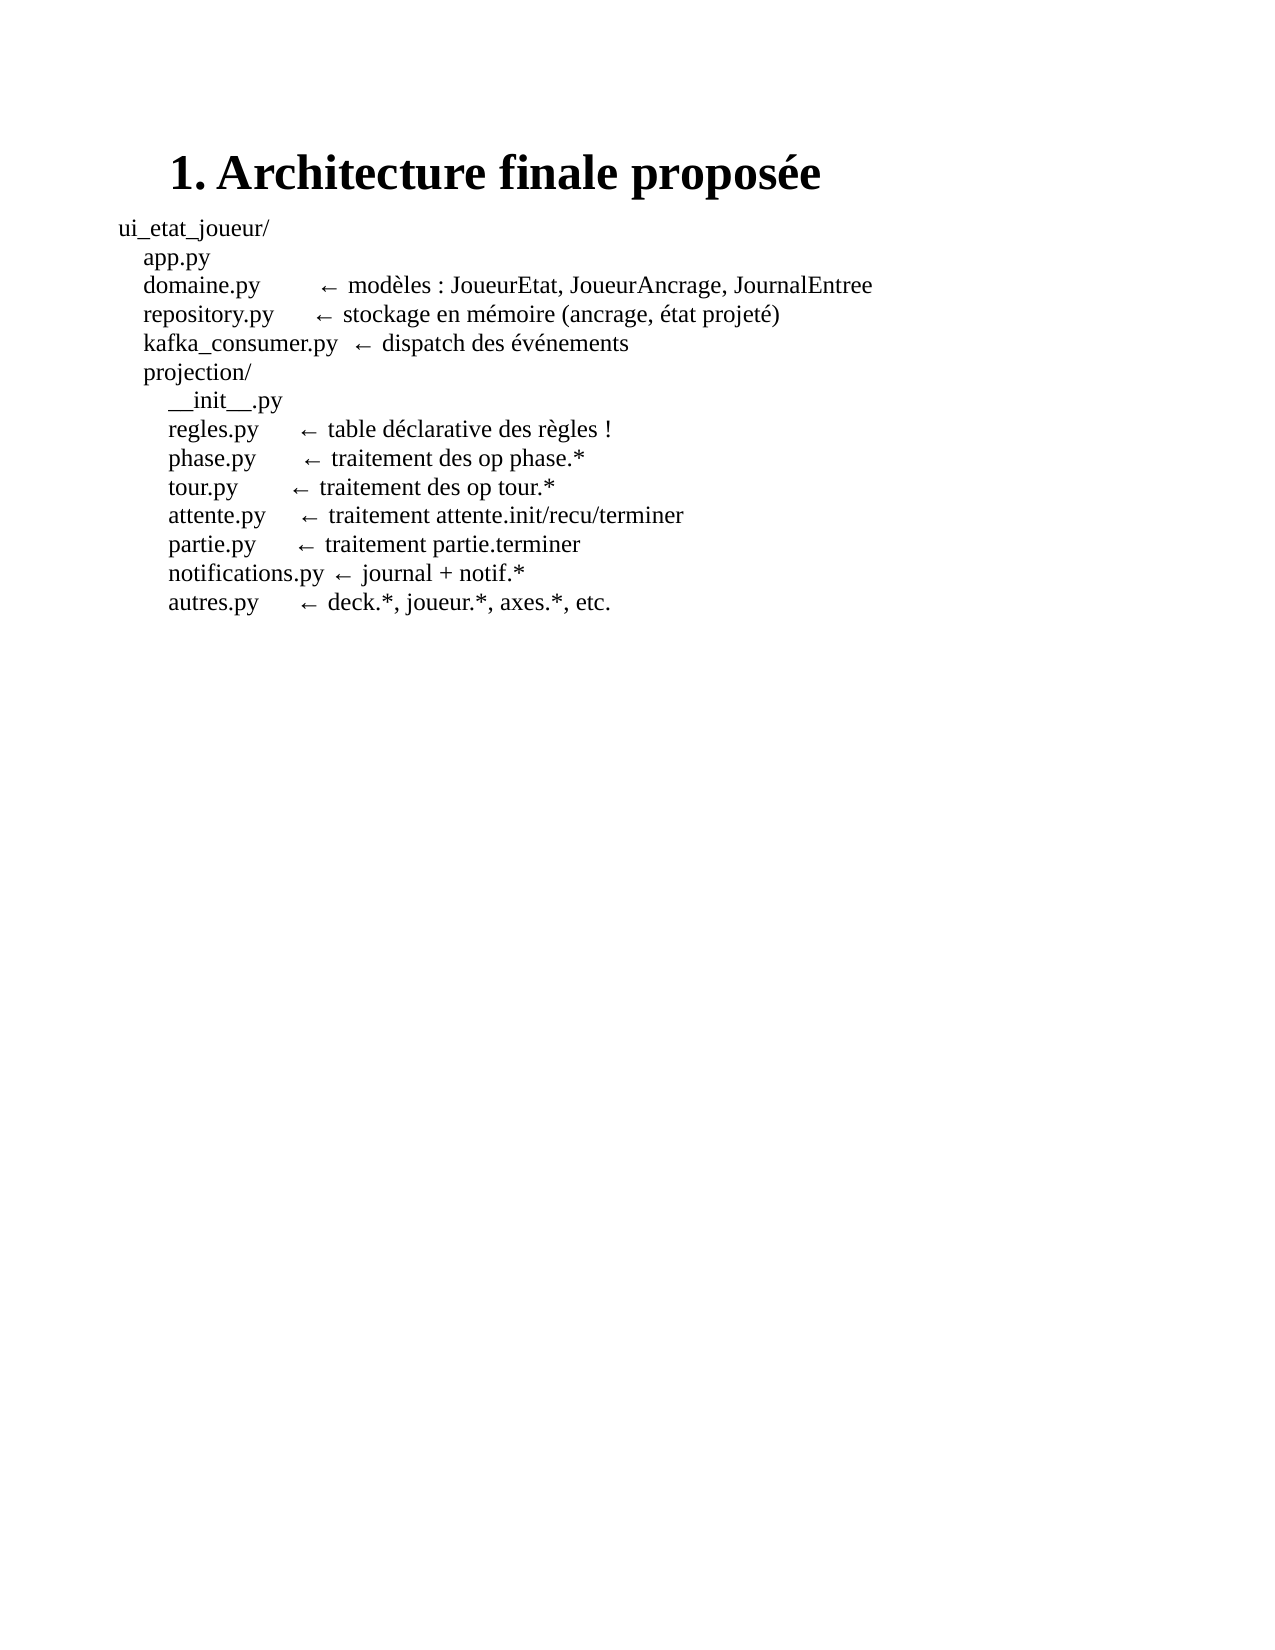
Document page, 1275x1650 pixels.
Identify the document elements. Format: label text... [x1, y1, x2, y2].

text kafka_consumer.py ← dispatch des événements [118, 328, 1157, 357]
text ui_etat_joueur/ [118, 213, 1157, 242]
text __init__.py [118, 386, 1157, 414]
text app.py [118, 242, 1157, 271]
text regles.py ← table déclarative des règles ! 🔥 [118, 414, 1157, 443]
text autres.py ← deck.*, joueur.*, axes.*, etc. [118, 587, 1157, 616]
text phase.py ← traitement des op phase.* [118, 443, 1157, 472]
subtitle ✅ 1. Architecture finale proposée [118, 143, 1157, 201]
text notifications.py ← journal + notif.* [118, 558, 1157, 587]
text tour.py ← traitement des op tour.* [118, 472, 1157, 501]
text projection/ [118, 357, 1157, 386]
text repository.py ← stockage en mémoire (ancrage, état projeté) [118, 299, 1157, 328]
text attente.py ← traitement attente.init/recu/terminer [118, 501, 1157, 529]
text domaine.py ← modèles : JoueurEtat, JoueurAncrage, JournalEntree [118, 271, 1157, 299]
text partie.py ← traitement partie.terminer [118, 529, 1157, 558]
